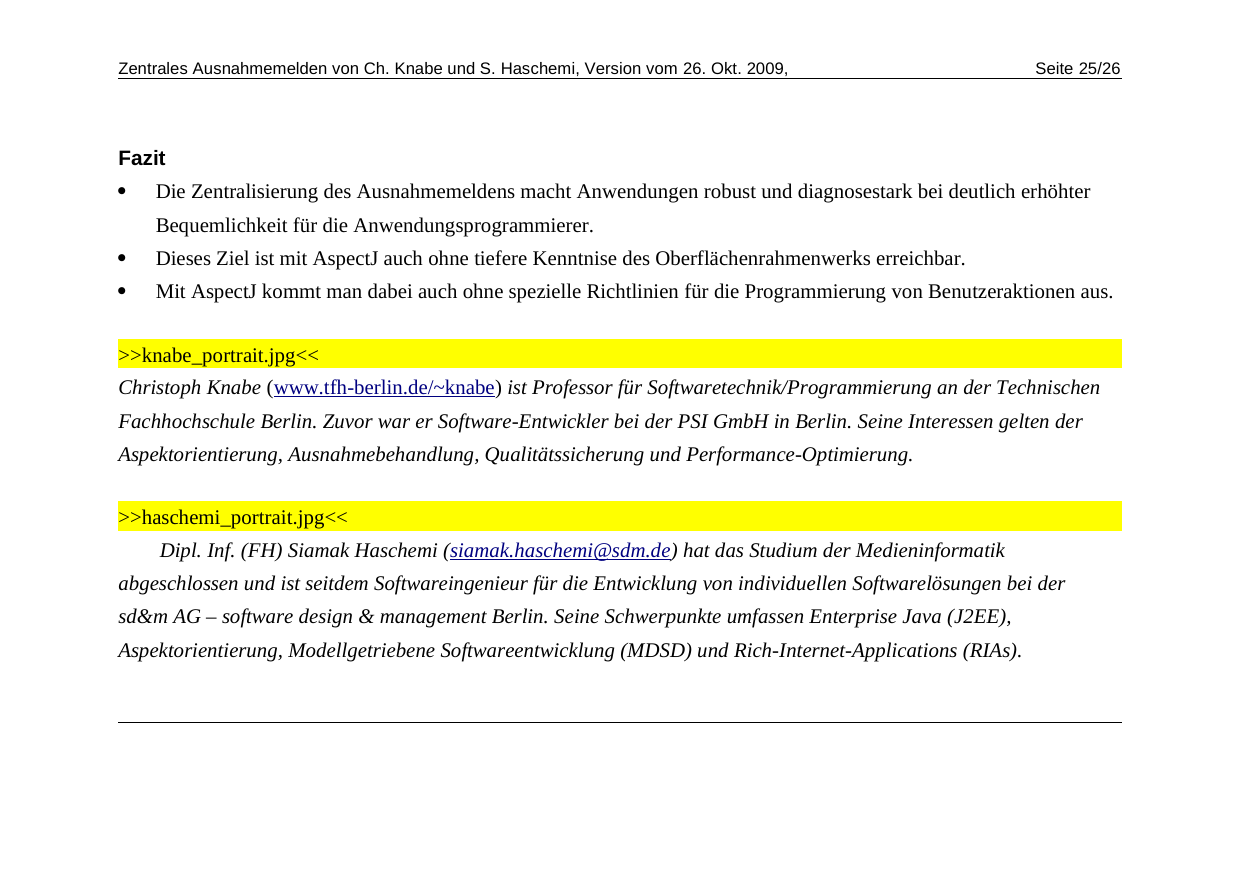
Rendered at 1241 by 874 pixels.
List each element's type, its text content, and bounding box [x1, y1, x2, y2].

list Die Zentralisierung des Ausnahmemeldens macht Anwendungen robust und diagnosestark bei deutlich erhöhter Bequemlichkeit für die Anwendungsprogrammierer. [118, 172, 1122, 239]
list Mit AspectJ kommt man dabei auch ohne spezielle Richtlinien für die Programmierung von Benutzeraktionen aus. [118, 272, 1122, 306]
text >>haschemi_portrait.jpg<< [118, 501, 1122, 531]
text Fazit [118, 139, 1122, 172]
list Dieses Ziel ist mit AspectJ auch ohne tiefere Kenntnise des Oberflächenrahmenwerks erreichbar. [118, 239, 1122, 272]
text >>knabe_portrait.jpg<< [118, 339, 1122, 368]
text Dipl. Inf. (FH) Siamak Haschemi (siamak.haschemi@sdm.de) hat das Studium der Medieninformatik abgeschlossen und ist seitdem Softwareingenieur für die Entwicklung von individuellen Softwarelösungen bei der sd&m AG – software design & management Berlin. Seine Schwerpunkte umfassen Enterprise Java (J2EE), Aspektorientierung, Modellgetriebene Softwareentwicklung (MDSD) und Rich-Internet-Applications (RIAs). [118, 531, 1122, 664]
text Christoph Knabe (www.tfh-berlin.de/~knabe) ist Professor für Softwaretechnik/Programmierung an der Technischen Fachhochschule Berlin. Zuvor war er Software-Entwickler bei der PSI GmbH in Berlin. Seine Interessen gelten der Aspektorientierung, Ausnahmebehandlung, Qualitätssicherung und Performance-Optimierung. [118, 368, 1122, 468]
